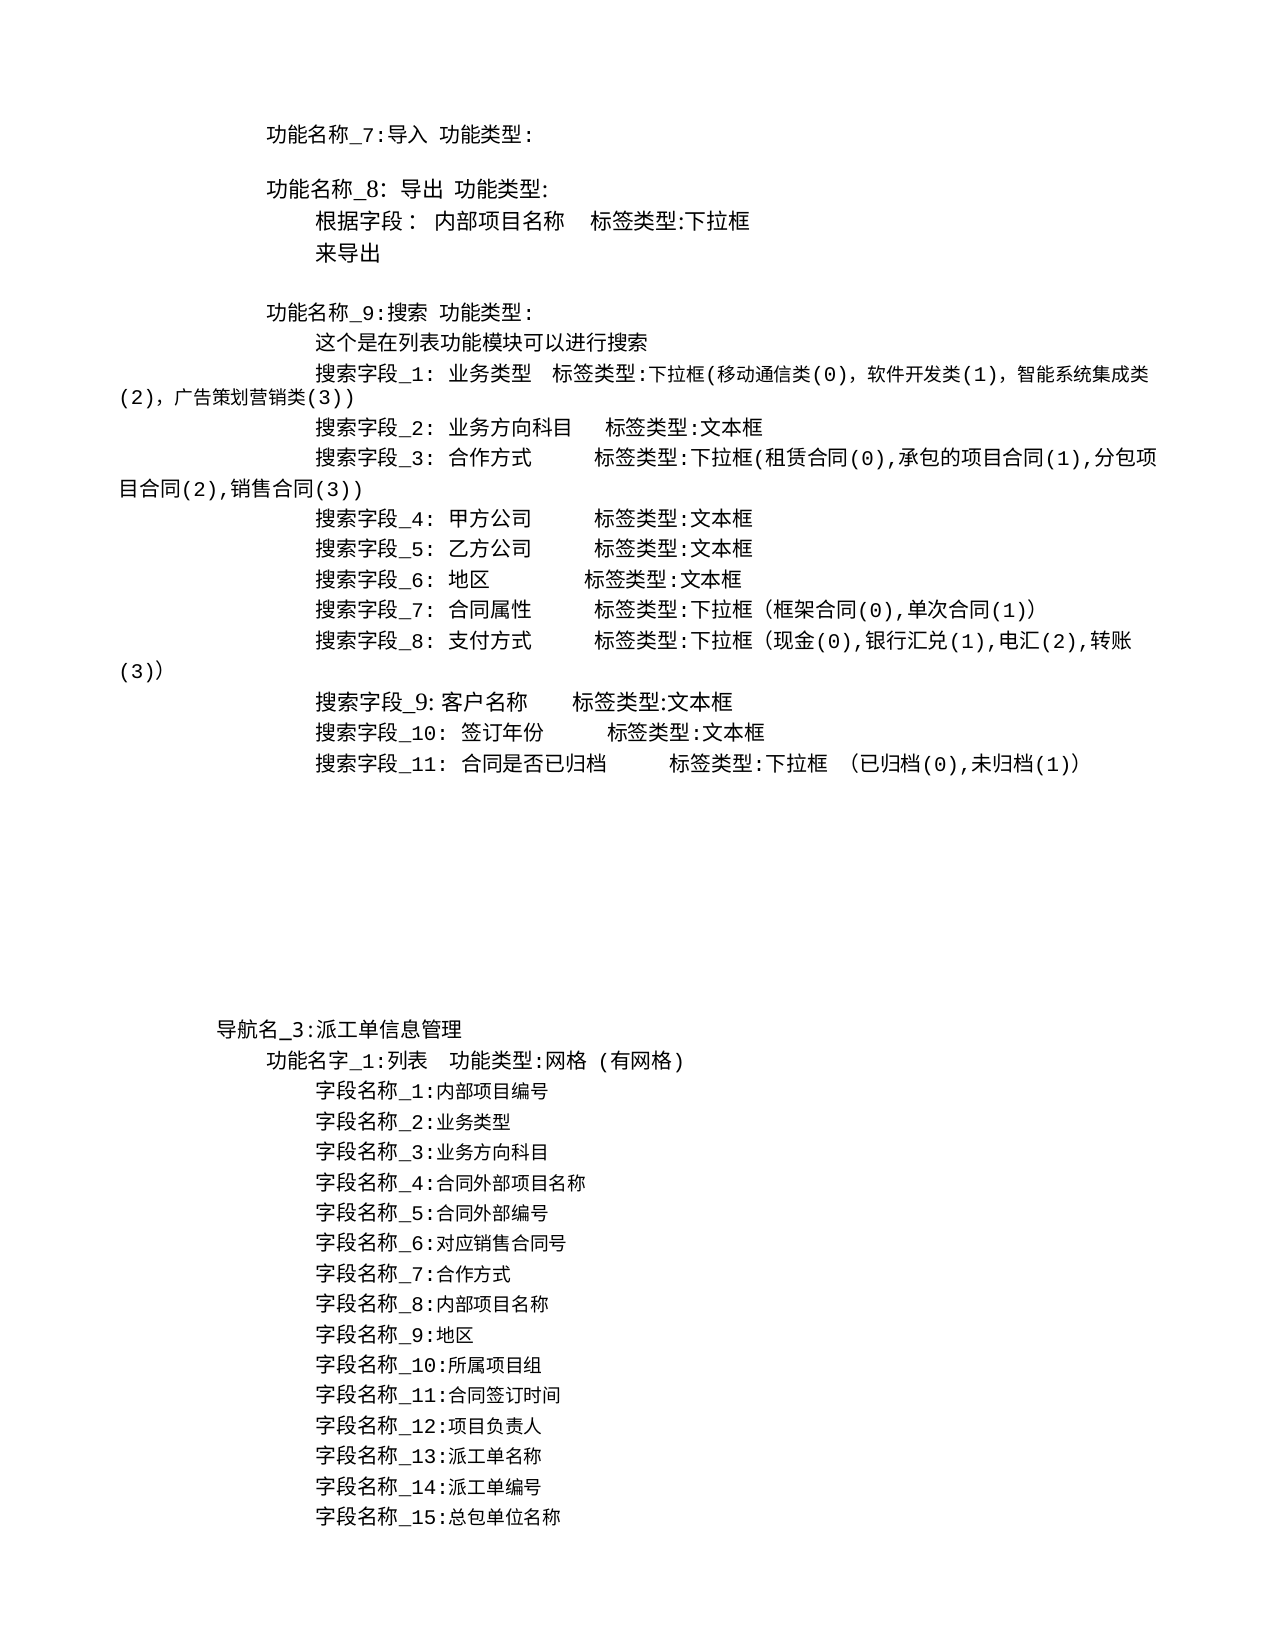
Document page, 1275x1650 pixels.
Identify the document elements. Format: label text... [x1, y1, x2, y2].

text 字段名称_5:合同外部编号 [118, 1196, 1157, 1227]
text 字段名称_14:派工单编号 [118, 1470, 1157, 1500]
text 搜索字段_1: 业务类型 标签类型:下拉框(移动通信类(0)，软件开发类(1)，智能系统集成类(2)，广告策划营销类(3)) [118, 357, 1157, 411]
text 字段名称_4:合同外部项目名称 [118, 1166, 1157, 1196]
text 字段名称_1:内部项目编号 [118, 1074, 1157, 1105]
text 功能名称_7:导入 功能类型: [118, 118, 1157, 148]
text 字段名称_13:派工单名称 [118, 1439, 1157, 1470]
text 搜索字段_6: 地区 标签类型:文本框 [118, 563, 1157, 593]
text 搜索字段_10: 签订年份 标签类型:文本框 [118, 716, 1157, 747]
text 根据字段 ： 内部项目名称 标签类型:下拉框 [118, 204, 1157, 236]
text 字段名称_8:内部项目名称 [118, 1287, 1157, 1318]
text 功能名称_8：导出 功能类型: [118, 172, 1157, 204]
text 功能名称_9:搜索 功能类型: [118, 296, 1157, 326]
text 字段名称_2:业务类型 [118, 1105, 1157, 1135]
text 搜索字段_7: 合同属性 标签类型:下拉框（框架合同(0),单次合同(1)） [118, 593, 1157, 624]
text 搜索字段_11: 合同是否已归档 标签类型:下拉框 （已归档(0),未归档(1)） [118, 747, 1157, 777]
text 字段名称_15:总包单位名称 [118, 1500, 1157, 1531]
text 导航名_3:派工单信息管理 [118, 1014, 1157, 1044]
text 搜索字段_9: 客户名称 标签类型:文本框 [118, 685, 1157, 716]
text 搜索字段_4: 甲方公司 标签类型:文本框 [118, 502, 1157, 533]
text 字段名称_12:项目负责人 [118, 1409, 1157, 1439]
text 搜索字段_3: 合作方式 标签类型:下拉框(租赁合同(0),承包的项目合同(1),分包项目合同(2),销售合同(3)) [118, 441, 1157, 502]
text 字段名称_11:合同签订时间 [118, 1379, 1157, 1409]
text 来导出 [118, 236, 1157, 267]
text 字段名称_10:所属项目组 [118, 1348, 1157, 1379]
text 搜索字段_2: 业务方向科目 标签类型:文本框 [118, 411, 1157, 441]
text 功能名字_1:列表 功能类型:网格 (有网格) [118, 1044, 1157, 1074]
text 字段名称_7:合作方式 [118, 1257, 1157, 1287]
text 搜索字段_8: 支付方式 标签类型:下拉框（现金(0),银行汇兑(1),电汇(2),转账(3)） [118, 624, 1157, 685]
text 这个是在列表功能模块可以进行搜索 [118, 326, 1157, 357]
text 搜索字段_5: 乙方公司 标签类型:文本框 [118, 533, 1157, 563]
text 字段名称_3:业务方向科目 [118, 1135, 1157, 1166]
text 字段名称_6:对应销售合同号 [118, 1227, 1157, 1257]
text 字段名称_9:地区 [118, 1318, 1157, 1348]
